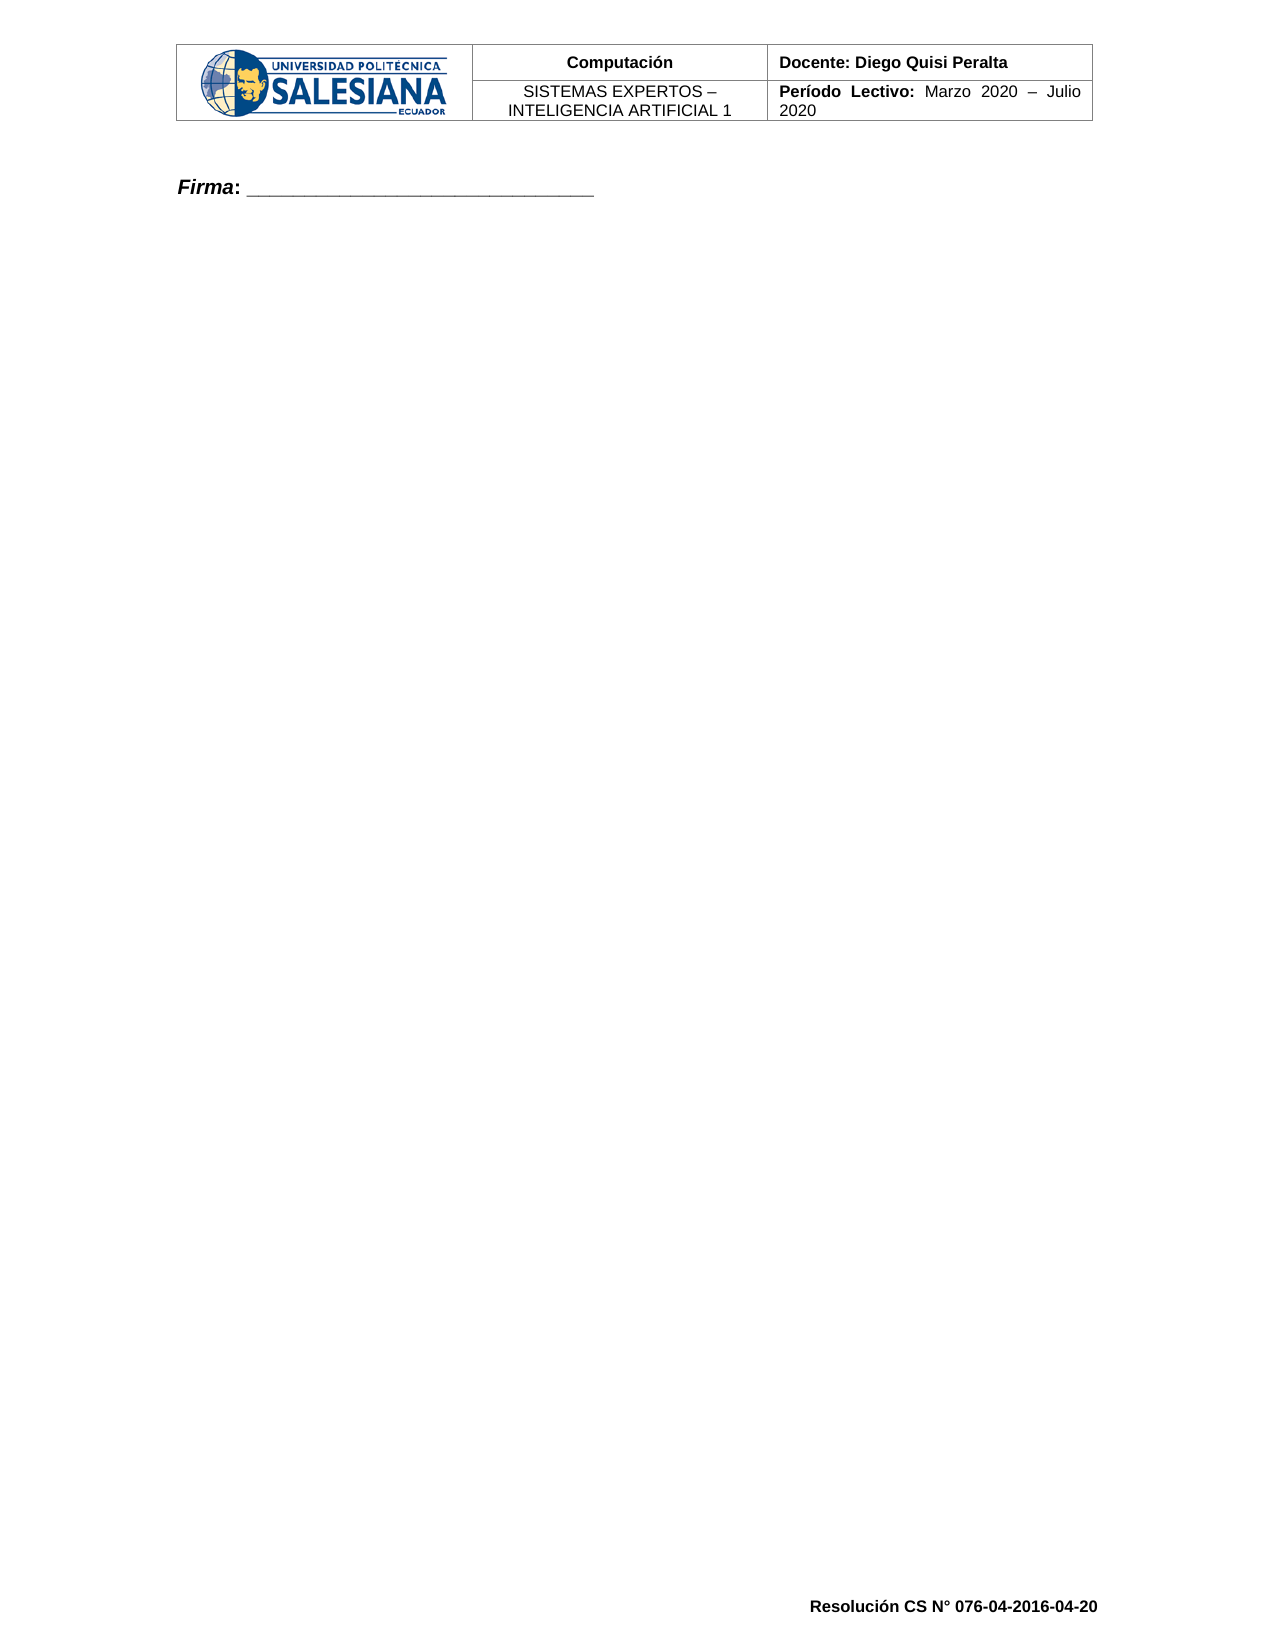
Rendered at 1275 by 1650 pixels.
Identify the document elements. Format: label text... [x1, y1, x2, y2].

text Firma: ______________________________ [177, 175, 1098, 199]
picture [193, 47, 457, 118]
